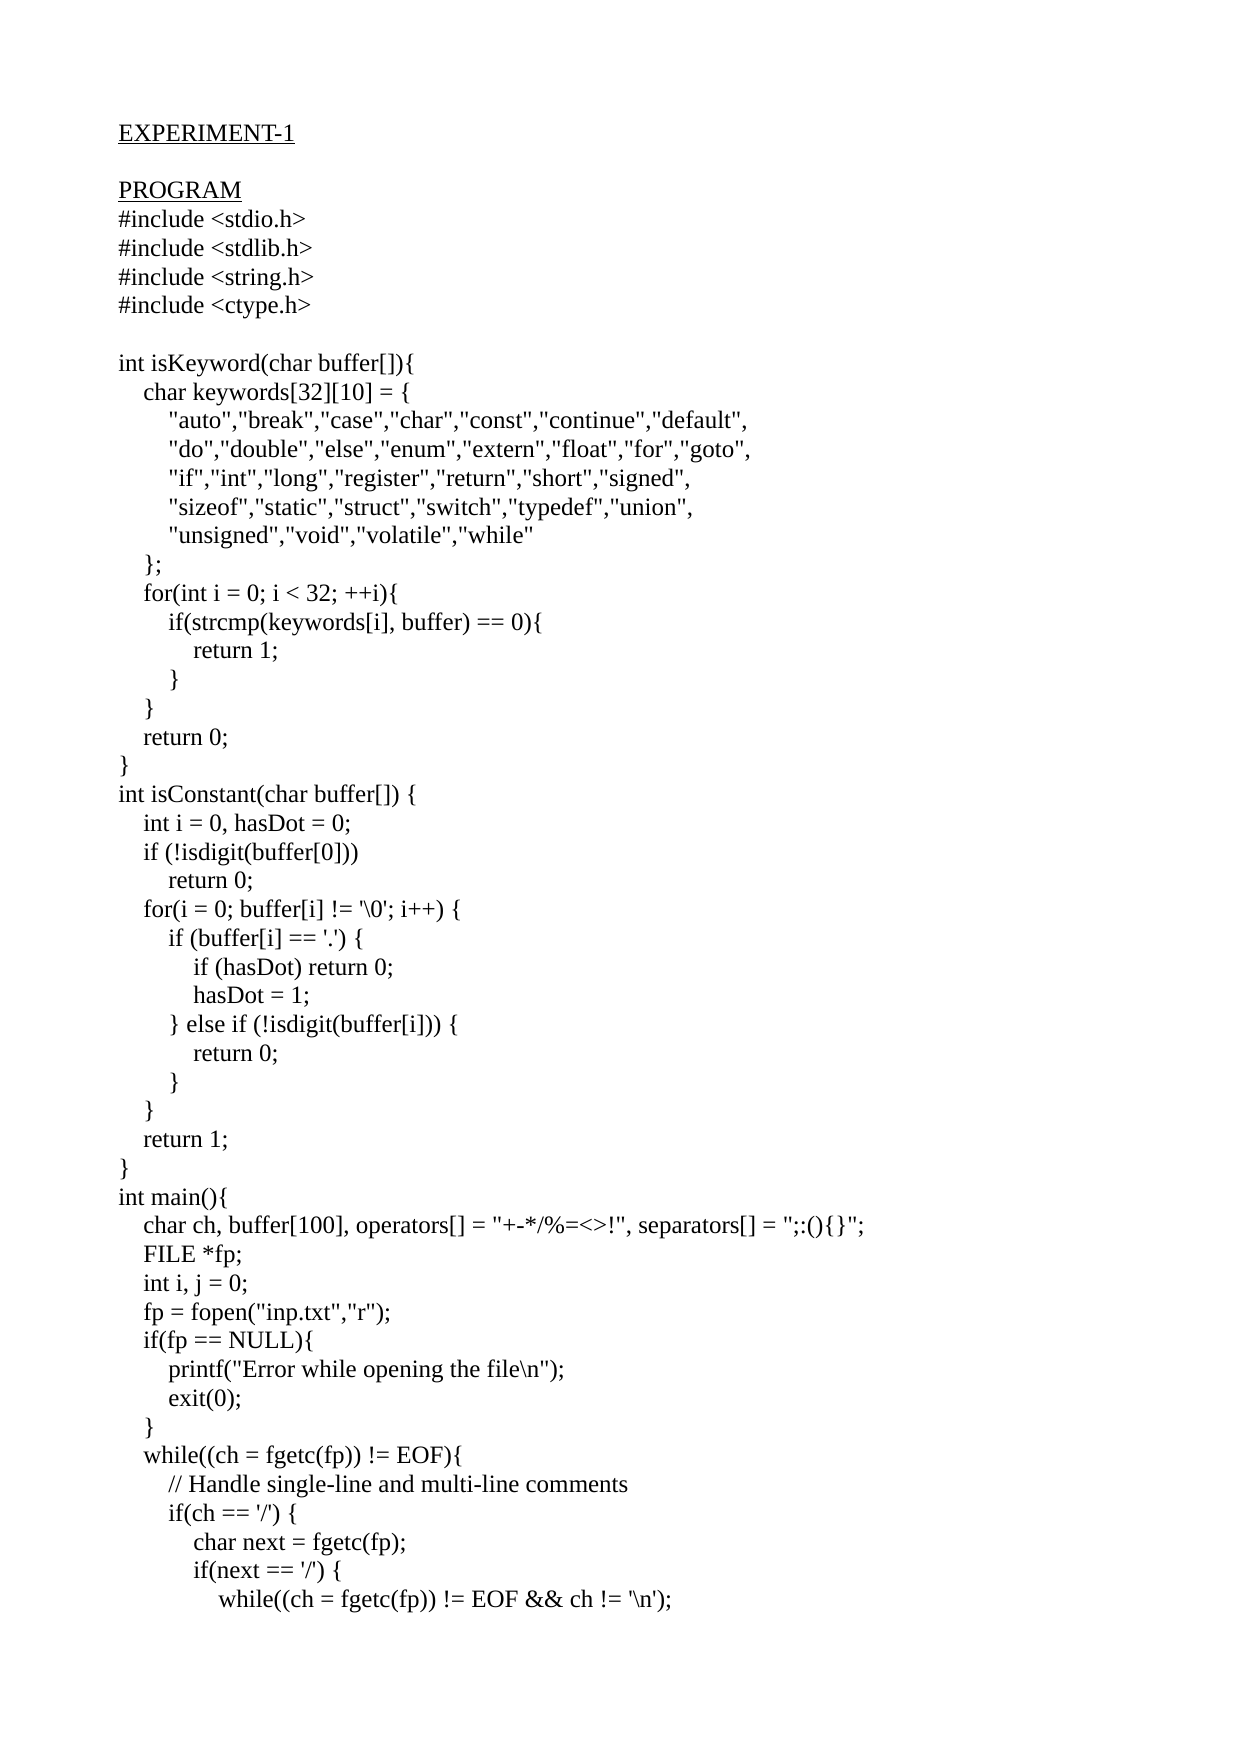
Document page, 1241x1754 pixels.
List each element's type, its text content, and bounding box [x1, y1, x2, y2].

text return 1; [118, 1124, 1122, 1153]
text return 0; [118, 722, 1122, 751]
text return 1; [118, 636, 1122, 664]
text PROGRAM [118, 176, 1122, 204]
text return 0; [118, 1038, 1122, 1067]
text } else if (!isdigit(buffer[i])) { [118, 1009, 1122, 1038]
text "sizeof","static","struct","switch","typedef","union", [118, 492, 1122, 521]
text return 0; [118, 866, 1122, 894]
text "unsigned","void","volatile","while" [118, 521, 1122, 549]
text if (hasDot) return 0; [118, 952, 1122, 981]
text int isKeyword(char buffer[]){ [118, 348, 1122, 377]
text if (buffer[i] == '.') { [118, 923, 1122, 952]
text if(next == '/') { [118, 1556, 1122, 1584]
text }; [118, 549, 1122, 578]
text int i = 0, hasDot = 0; [118, 808, 1122, 837]
text #include <stdio.h> [118, 204, 1122, 233]
text char next = fgetc(fp); [118, 1527, 1122, 1556]
text char ch, buffer[100], operators[] = "+-*/%=<>!", separators[] = ";:(){}"; [118, 1211, 1122, 1239]
text #include <ctype.h> [118, 291, 1122, 319]
text } [118, 693, 1122, 722]
text } [118, 664, 1122, 693]
text char keywords[32][10] = { [118, 377, 1122, 406]
text if (!isdigit(buffer[0])) [118, 837, 1122, 866]
text int i, j = 0; [118, 1268, 1122, 1297]
text } [118, 1067, 1122, 1096]
text } [118, 1096, 1122, 1124]
text #include <stdlib.h> [118, 233, 1122, 262]
text #include <string.h> [118, 262, 1122, 291]
text FILE *fp; [118, 1239, 1122, 1268]
text int isConstant(char buffer[]) { [118, 779, 1122, 808]
text printf("Error while opening the file\n"); [118, 1354, 1122, 1383]
text hasDot = 1; [118, 981, 1122, 1009]
text } [118, 751, 1122, 779]
text "if","int","long","register","return","short","signed", [118, 463, 1122, 492]
text fp = fopen("inp.txt","r"); [118, 1297, 1122, 1326]
text if(fp == NULL){ [118, 1326, 1122, 1354]
text while((ch = fgetc(fp)) != EOF && ch != '\n'); [118, 1584, 1122, 1613]
text if(ch == '/') { [118, 1498, 1122, 1527]
text for(i = 0; buffer[i] != '\0'; i++) { [118, 894, 1122, 923]
text while((ch = fgetc(fp)) != EOF){ [118, 1441, 1122, 1469]
text if(strcmp(keywords[i], buffer) == 0){ [118, 607, 1122, 636]
text EXPERIMENT-1 [118, 118, 1122, 147]
text for(int i = 0; i < 32; ++i){ [118, 578, 1122, 607]
text exit(0); [118, 1383, 1122, 1412]
text "auto","break","case","char","const","continue","default", [118, 406, 1122, 434]
text // Handle single-line and multi-line comments [118, 1469, 1122, 1498]
text } [118, 1153, 1122, 1182]
text int main(){ [118, 1182, 1122, 1211]
text } [118, 1412, 1122, 1441]
text "do","double","else","enum","extern","float","for","goto", [118, 434, 1122, 463]
